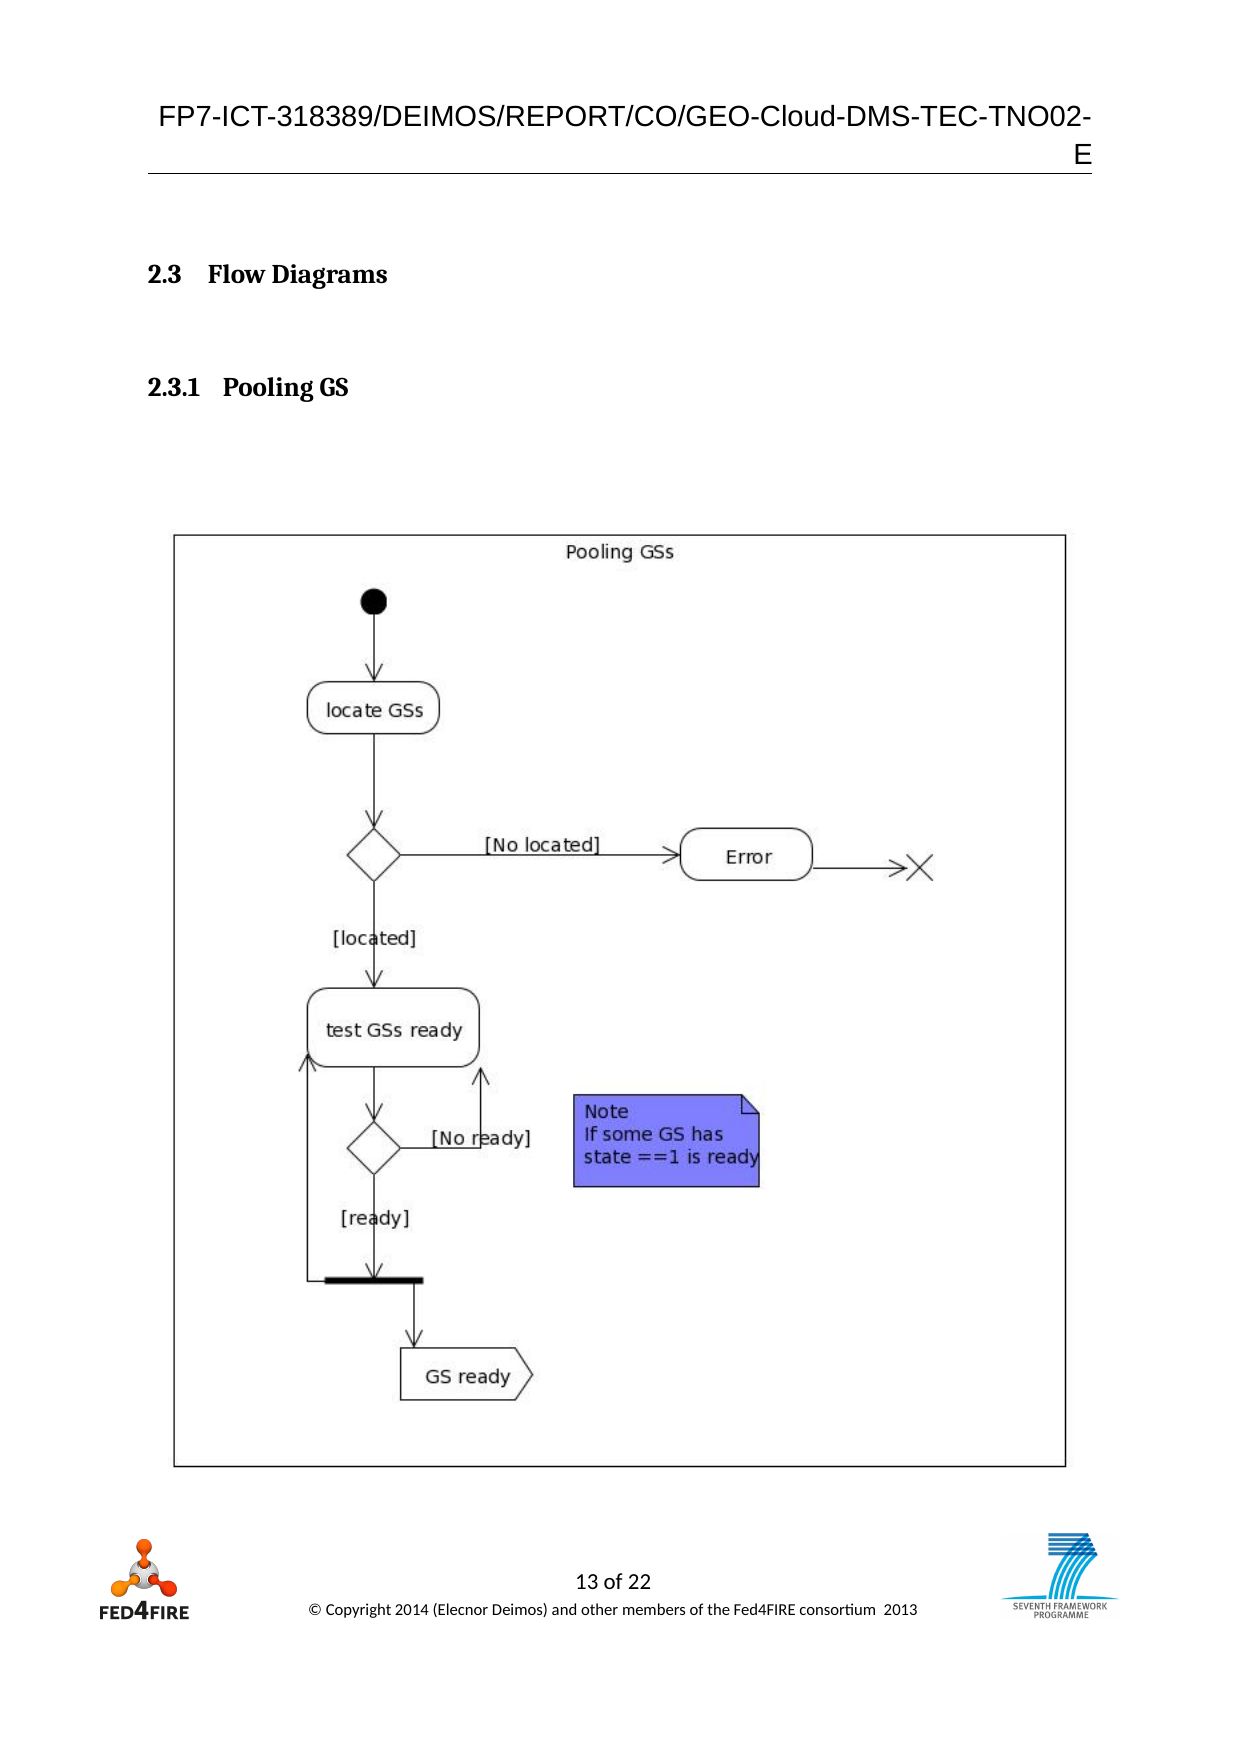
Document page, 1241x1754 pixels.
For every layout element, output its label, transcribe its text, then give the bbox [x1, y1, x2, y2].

picture [147, 508, 1093, 1494]
picture [100, 1539, 190, 1620]
subtitle Pooling GS [148, 372, 1092, 403]
subtitle Flow Diagrams [148, 259, 1092, 290]
picture [1000, 1533, 1120, 1620]
